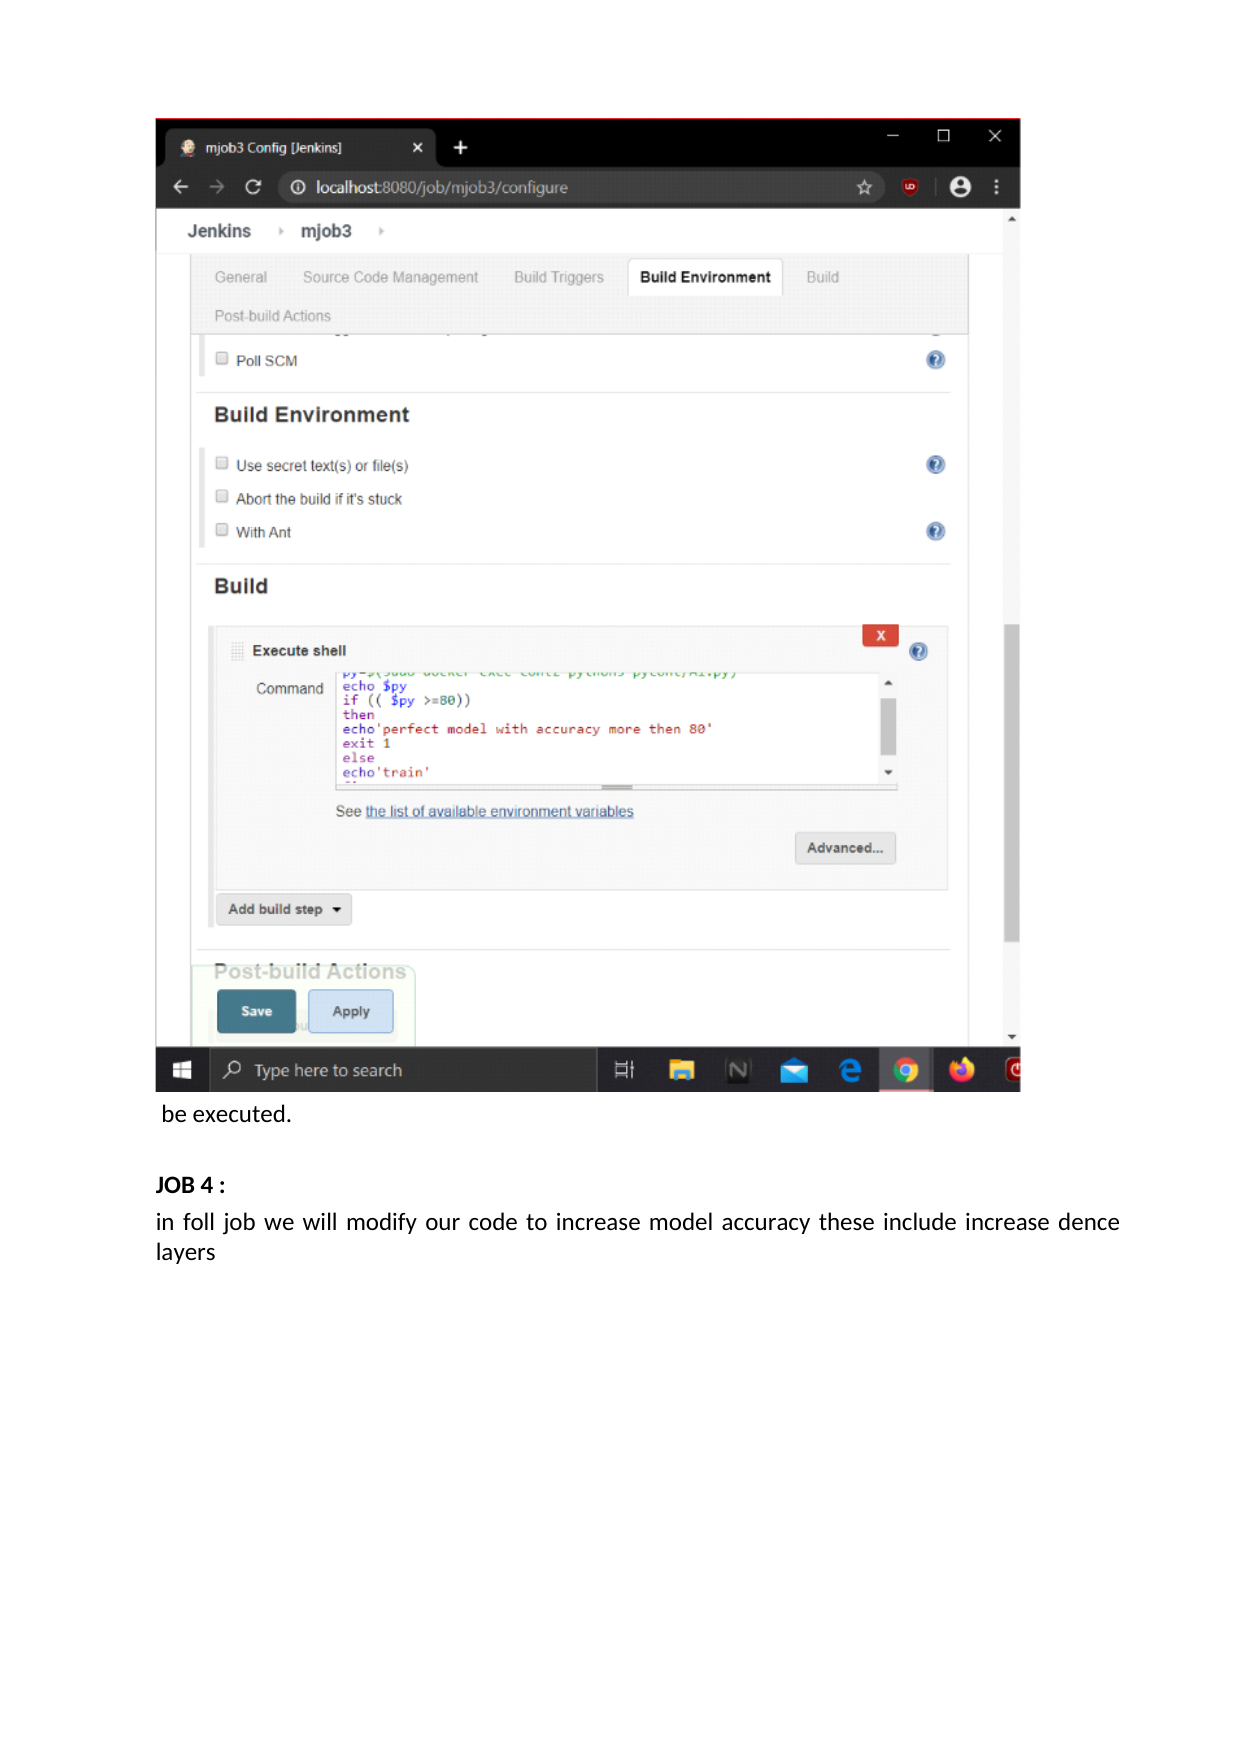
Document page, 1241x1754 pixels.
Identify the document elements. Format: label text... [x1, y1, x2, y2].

text in foll job we will modify our code to increase model accuracy these include increase dence layers [156, 1206, 1122, 1267]
text be executed. [156, 1098, 1122, 1129]
text JOB 4 : [156, 1169, 1122, 1200]
